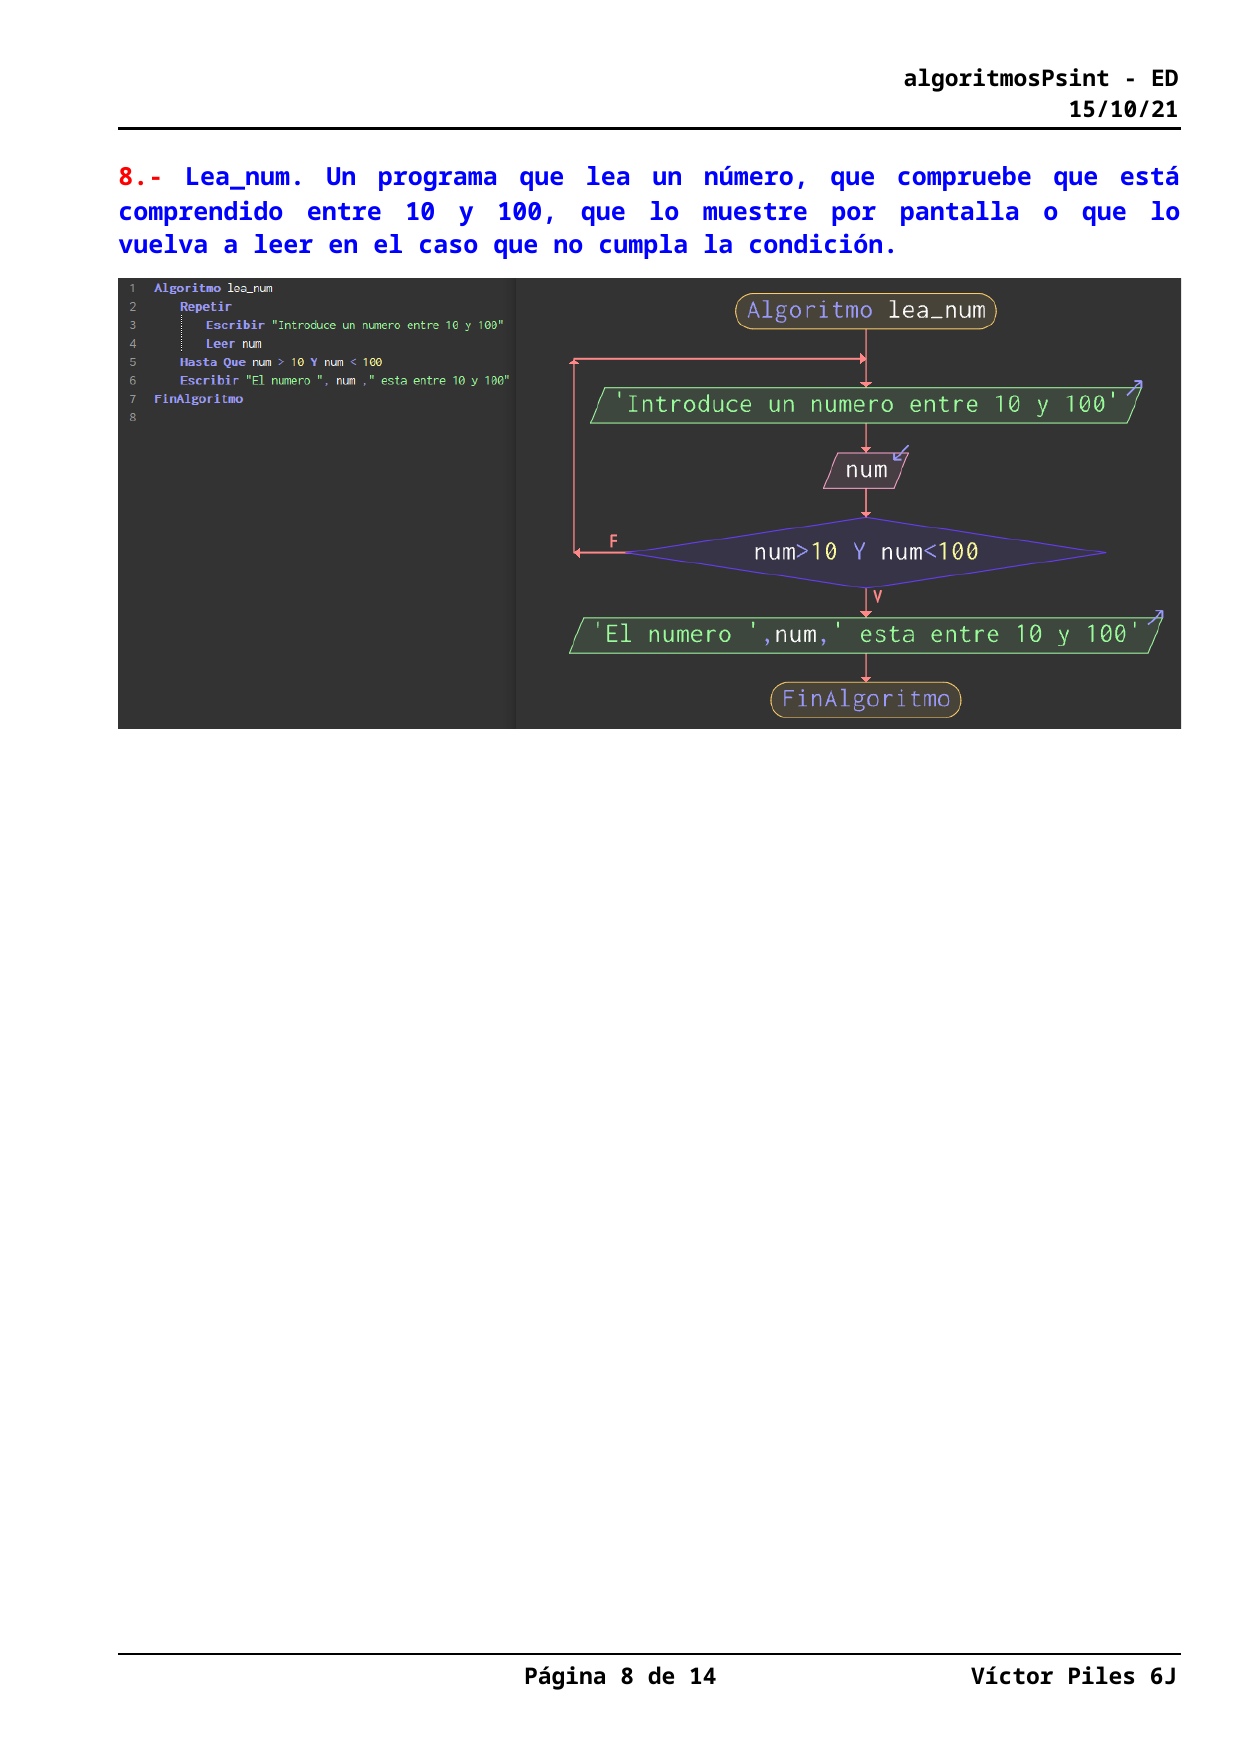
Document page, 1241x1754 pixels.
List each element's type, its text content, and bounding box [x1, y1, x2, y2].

text 8.- Lea_num. Un programa que lea un número, que compruebe que está comprendido entre 10 y 100, que lo muestre por pantalla o que lo vuelva a leer en el caso que no cumpla la condición. [118, 159, 1181, 261]
picture [118, 278, 1182, 729]
